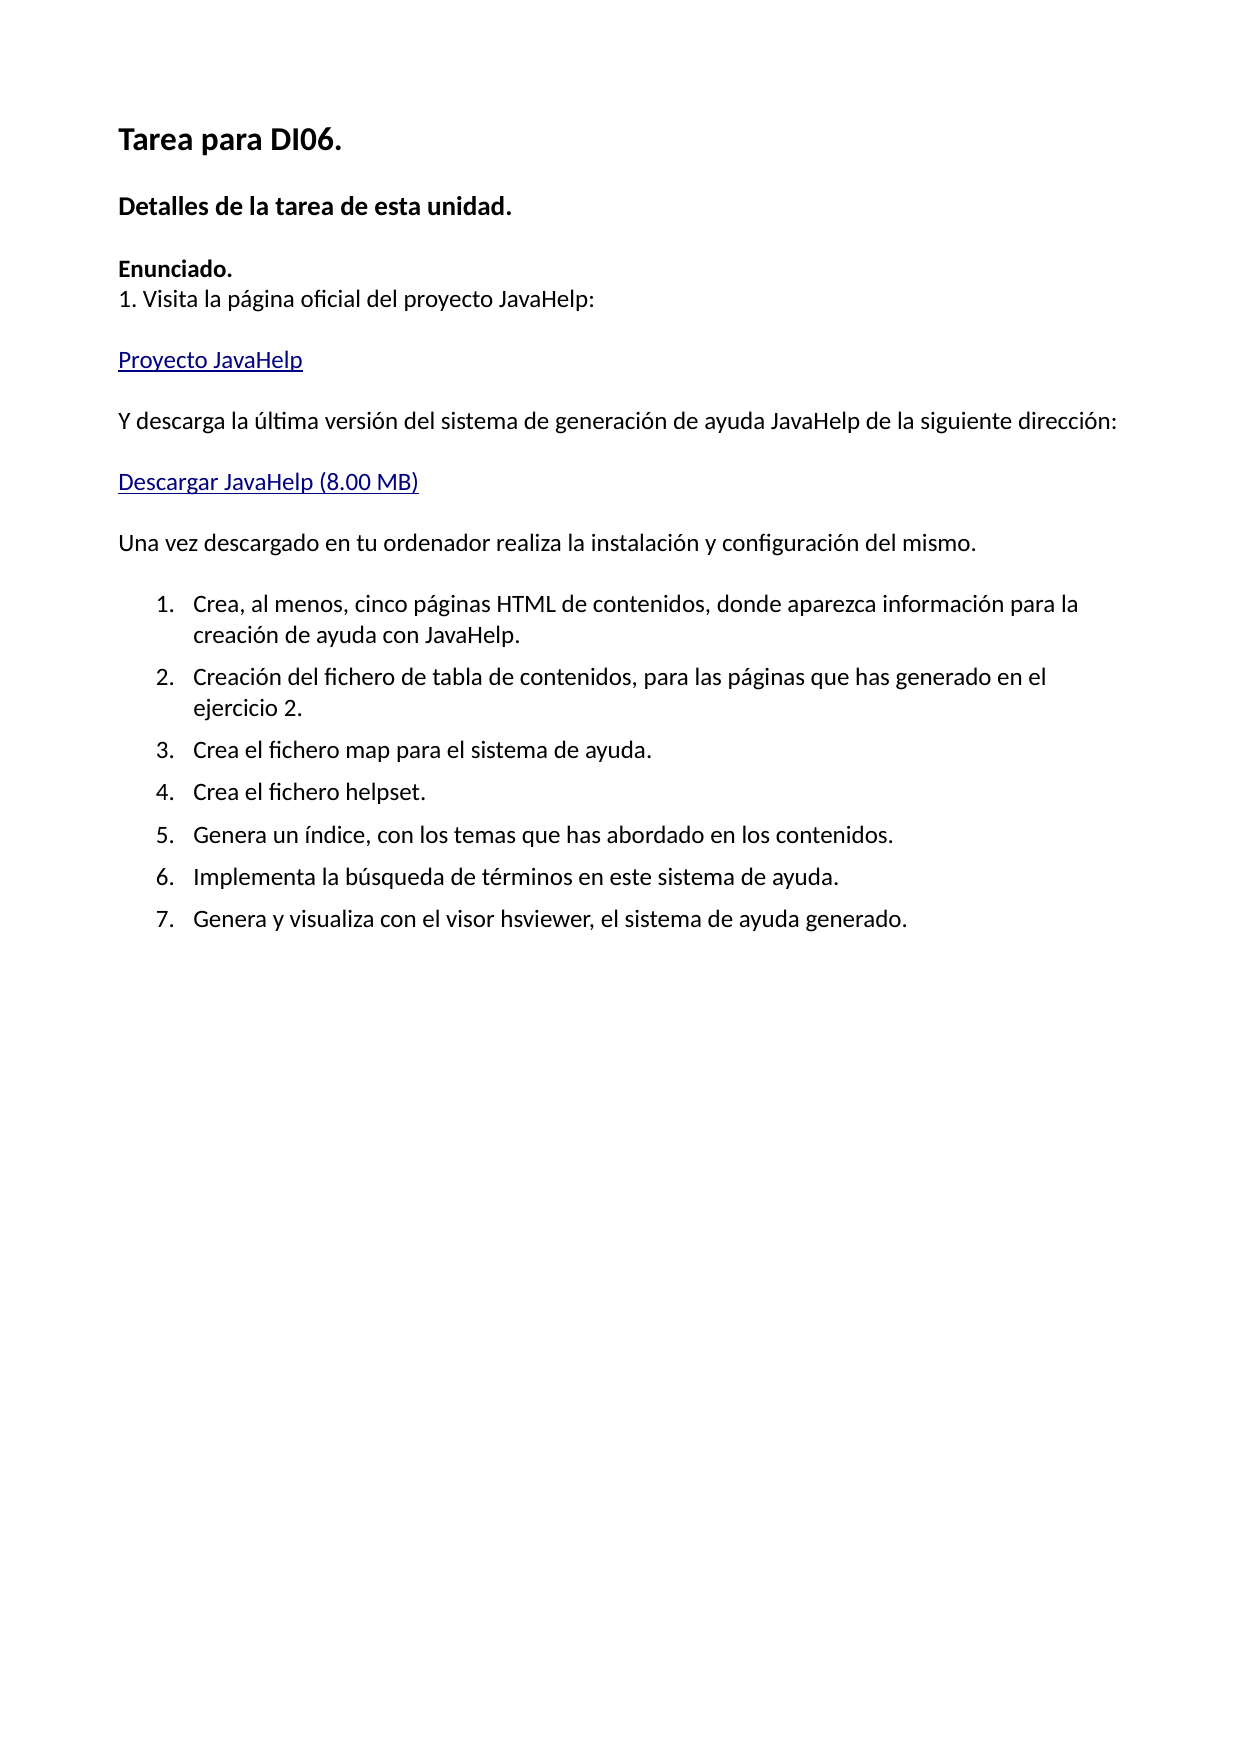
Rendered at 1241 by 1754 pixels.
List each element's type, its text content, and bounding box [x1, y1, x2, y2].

text 1. Visita la página oficial del proyecto JavaHelp: [118, 283, 1122, 314]
list Genera y visualiza con el visor hsviewer, el sistema de ayuda generado. [156, 903, 1122, 934]
list Crea el fichero map para el sistema de ayuda. [156, 734, 1122, 765]
text Detalles de la tarea de esta unidad. [118, 189, 1122, 222]
list Implementa la búsqueda de términos en este sistema de ayuda. [156, 861, 1122, 892]
text Enunciado. [118, 253, 1122, 283]
text Descargar JavaHelp (8.00 MB) [118, 467, 1122, 497]
list Creación del fichero de tabla de contenidos, para las páginas que has generado en el ejercicio 2. [156, 661, 1122, 722]
list Crea, al menos, cinco páginas HTML de contenidos, donde aparezca información para la creación de ayuda con JavaHelp. [156, 589, 1122, 650]
text Una vez descargado en tu ordenador realiza la instalación y configuración del mismo. [118, 528, 1122, 558]
text Tarea para DI06. [118, 118, 1122, 159]
text Y descarga la última versión del sistema de generación de ayuda JavaHelp de la siguiente dirección: [118, 406, 1122, 436]
list Crea el fichero helpset. [156, 777, 1122, 807]
list Genera un índice, con los temas que has abordado en los contenidos. [156, 819, 1122, 849]
text Proyecto JavaHelp [118, 344, 1122, 375]
